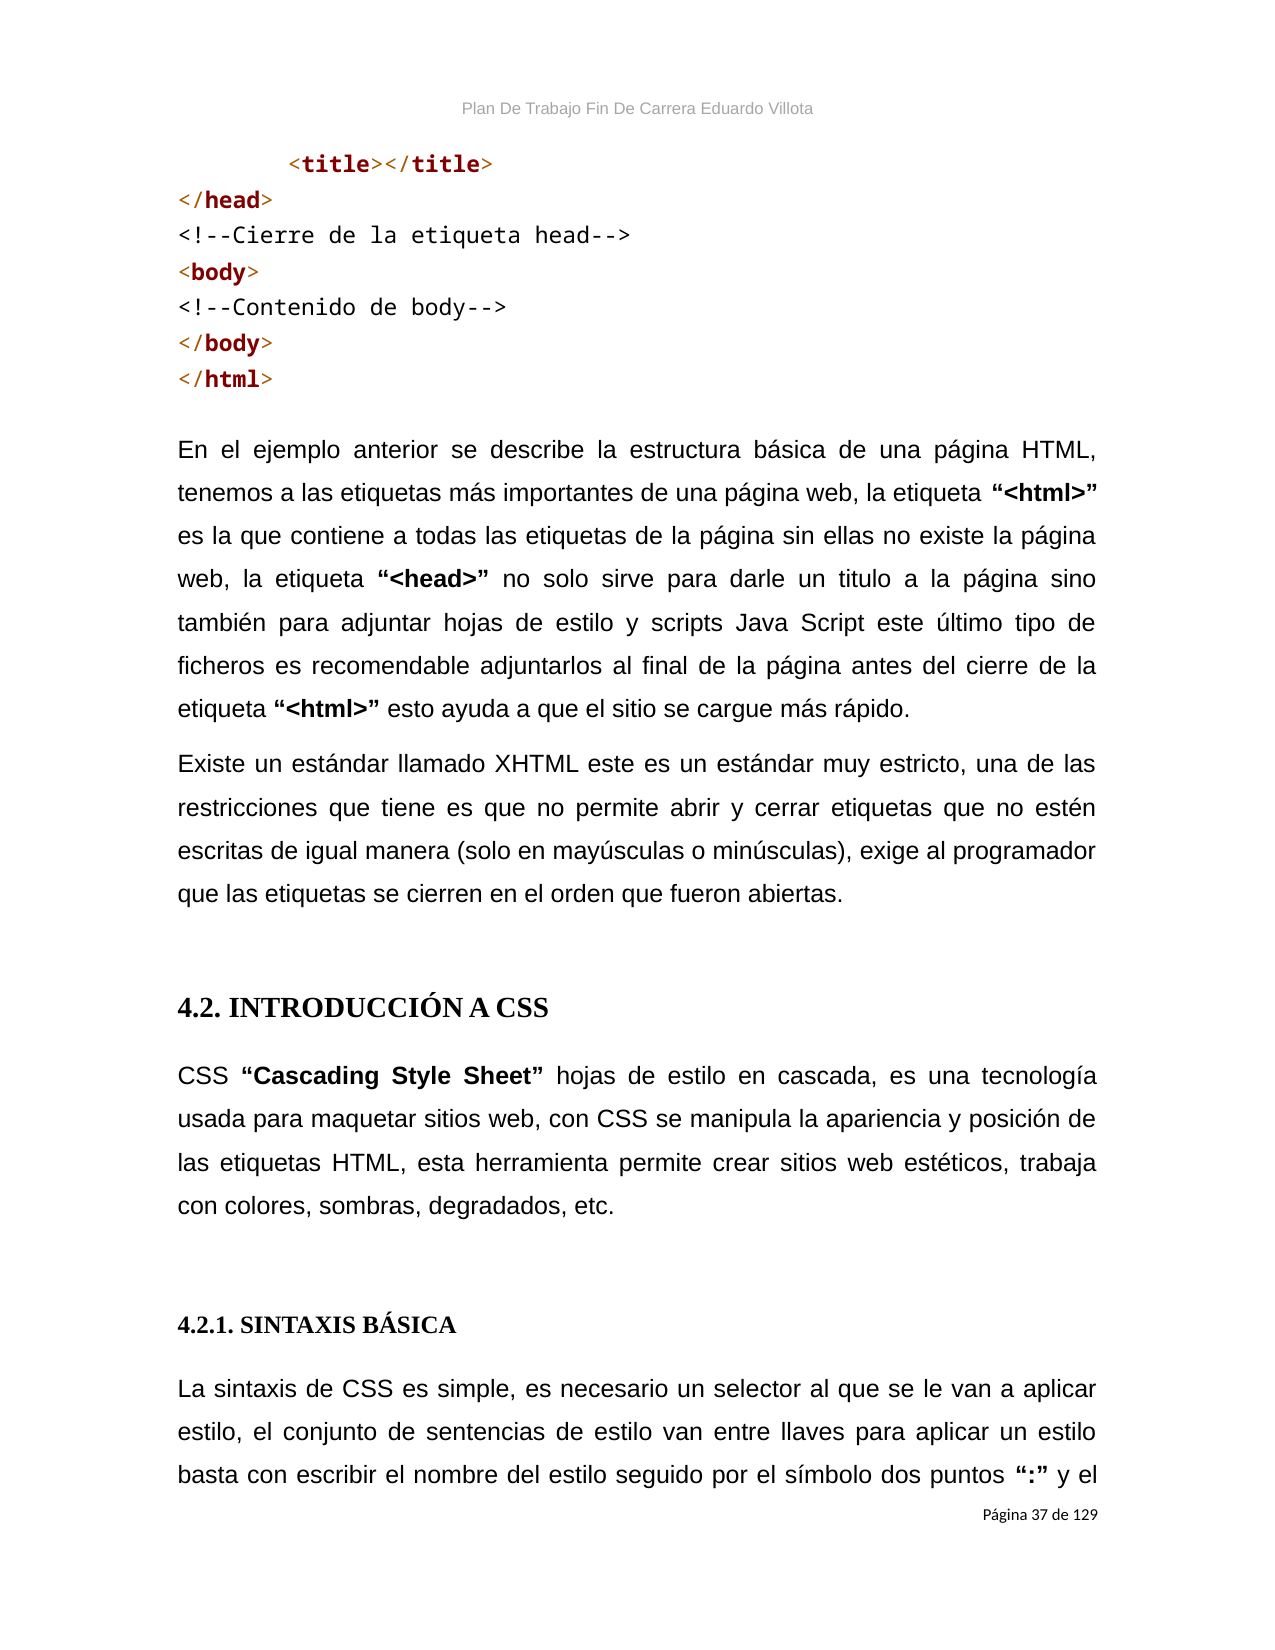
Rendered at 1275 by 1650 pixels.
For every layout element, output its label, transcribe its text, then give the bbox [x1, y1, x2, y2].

text </html> [177, 363, 1098, 394]
text La sintaxis de CSS es simple, es necesario un selector al que se le van a aplicar estilo, el conjunto de sentencias de estilo van entre llaves para aplicar un estilo basta con escribir el nombre del estilo seguido por el símbolo dos puntos “:” y el [177, 1374, 1098, 1489]
text <!--Cierre de la etiqueta head--> [177, 219, 1098, 251]
text </head> [177, 183, 1098, 215]
text En el ejemplo anterior se describe la estructura básica de una página HTML, tenemos a las etiquetas más importantes de una página web, la etiqueta “<html>” es la que contiene a todas las etiquetas de la página sin ellas no existe la página web, la etiqueta “<head>” no solo sirve para darle un titulo a la página sino también para adjuntar hojas de estilo y scripts Java Script este último tipo de ficheros es recomendable adjuntarlos al final de la página antes del cierre de la etiqueta “<html>” esto ayuda a que el sitio se cargue más rápido. [177, 435, 1098, 723]
text <!--Contenido de body--> [177, 291, 1098, 323]
text </body> [177, 327, 1098, 358]
text 4.2. INTRODUCCIÓN A CSS [177, 990, 1098, 1024]
text CSS “Cascading Style Sheet” hojas de estilo en cascada, es una tecnología usada para maquetar sitios web, con CSS se manipula la apariencia y posición de las etiquetas HTML, esta herramienta permite crear sitios web estéticos, trabaja con colores, sombras, degradados, etc. [177, 1061, 1098, 1219]
text 4.2.1. SINTAXIS BÁSICA [177, 1310, 1098, 1339]
text Existe un estándar llamado XHTML este es un estándar muy estricto, una de las restricciones que tiene es que no permite abrir y cerrar etiquetas que no estén escritas de igual manera (solo en mayúsculas o minúsculas), exige al programador que las etiquetas se cierren en el orden que fueron abiertas. [177, 749, 1098, 908]
text <title></title> [177, 148, 1098, 179]
text <body> [177, 255, 1098, 287]
